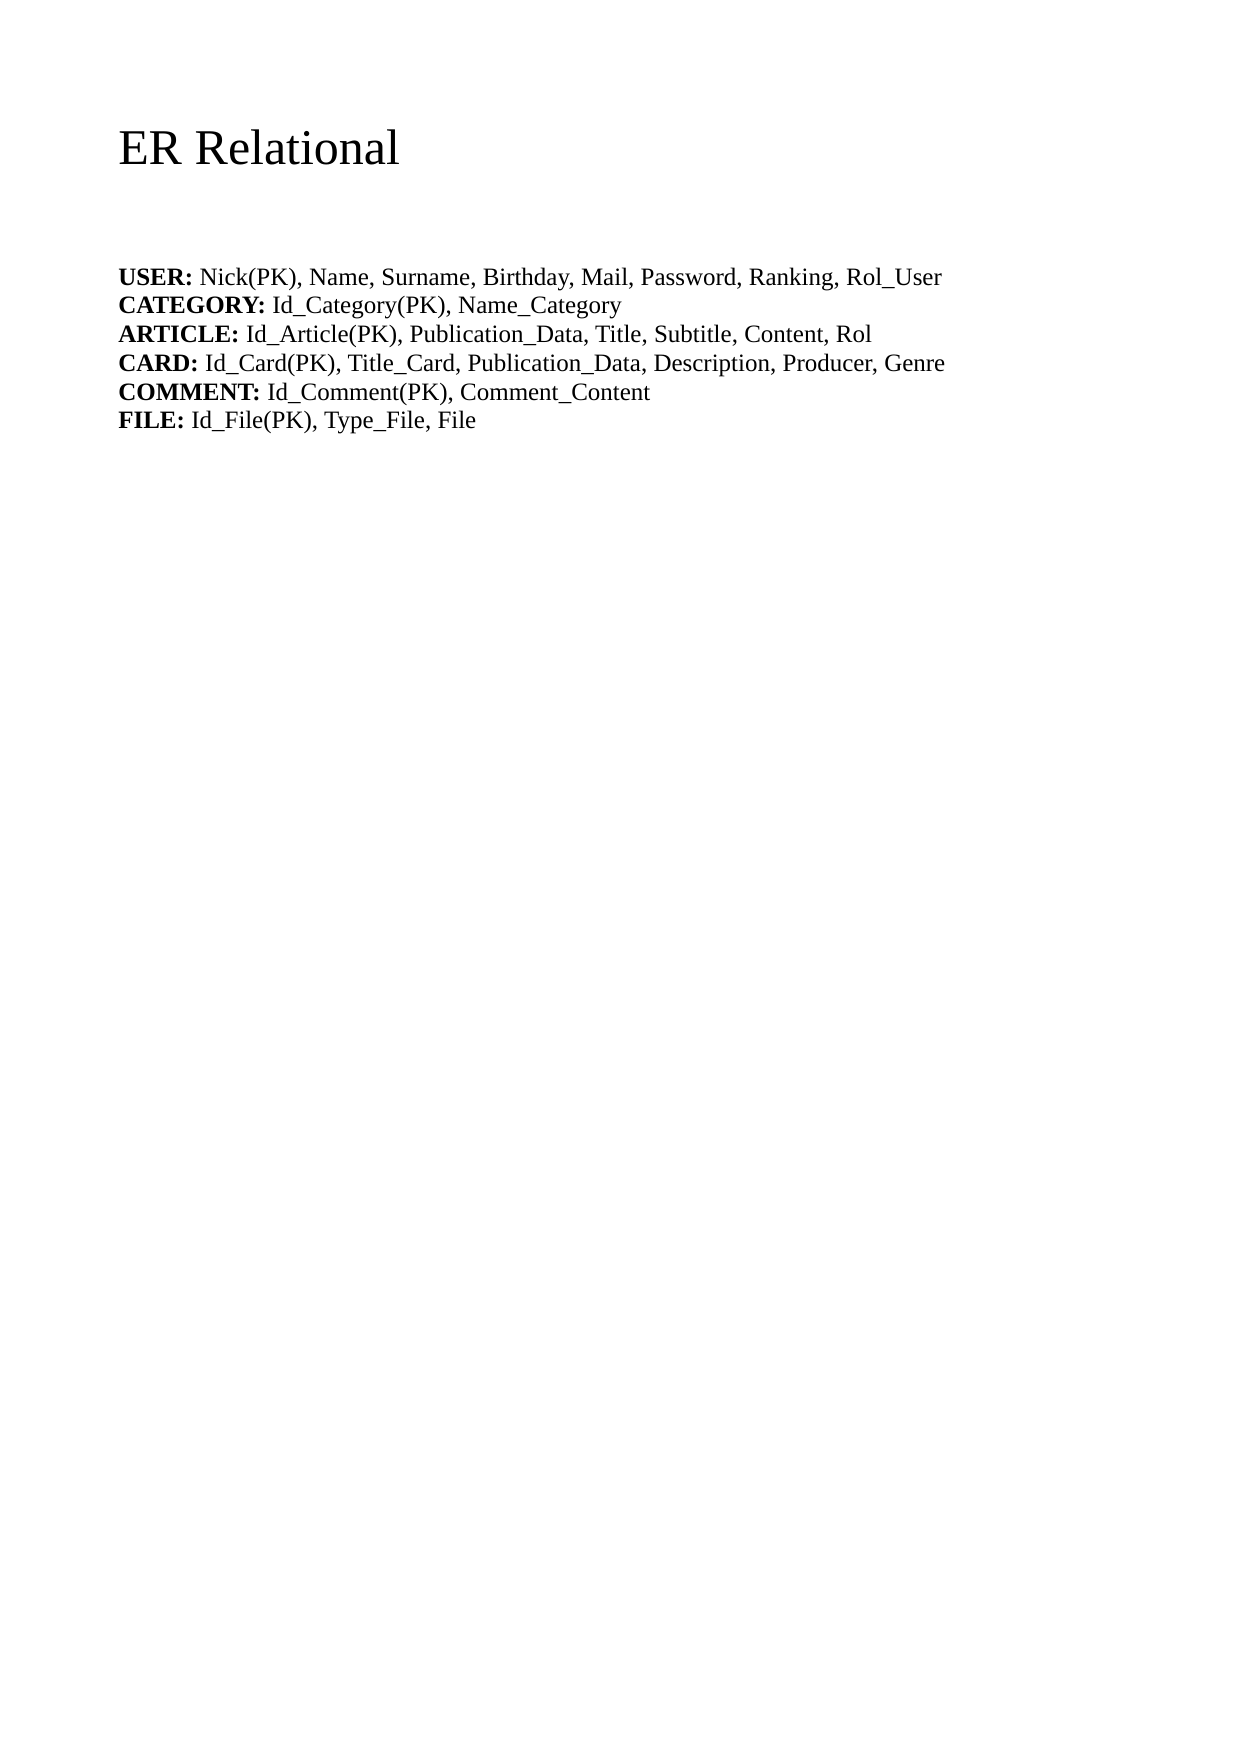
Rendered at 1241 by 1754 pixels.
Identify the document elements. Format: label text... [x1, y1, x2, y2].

text FILE: Id_File(PK), Type_File, File [118, 406, 1122, 434]
text CARD: Id_Card(PK), Title_Card, Publication_Data, Description, Producer, Genre [118, 348, 1122, 377]
text CATEGORY: Id_Category(PK), Name_Category [118, 291, 1122, 319]
text COMMENT: Id_Comment(PK), Comment_Content [118, 377, 1122, 406]
text ARTICLE: Id_Article(PK), Publication_Data, Title, Subtitle, Content, Rol [118, 319, 1122, 348]
text ER Relational [118, 118, 1122, 176]
text USER: Nick(PK), Name, Surname, Birthday, Mail, Password, Ranking, Rol_User [118, 262, 1122, 291]
